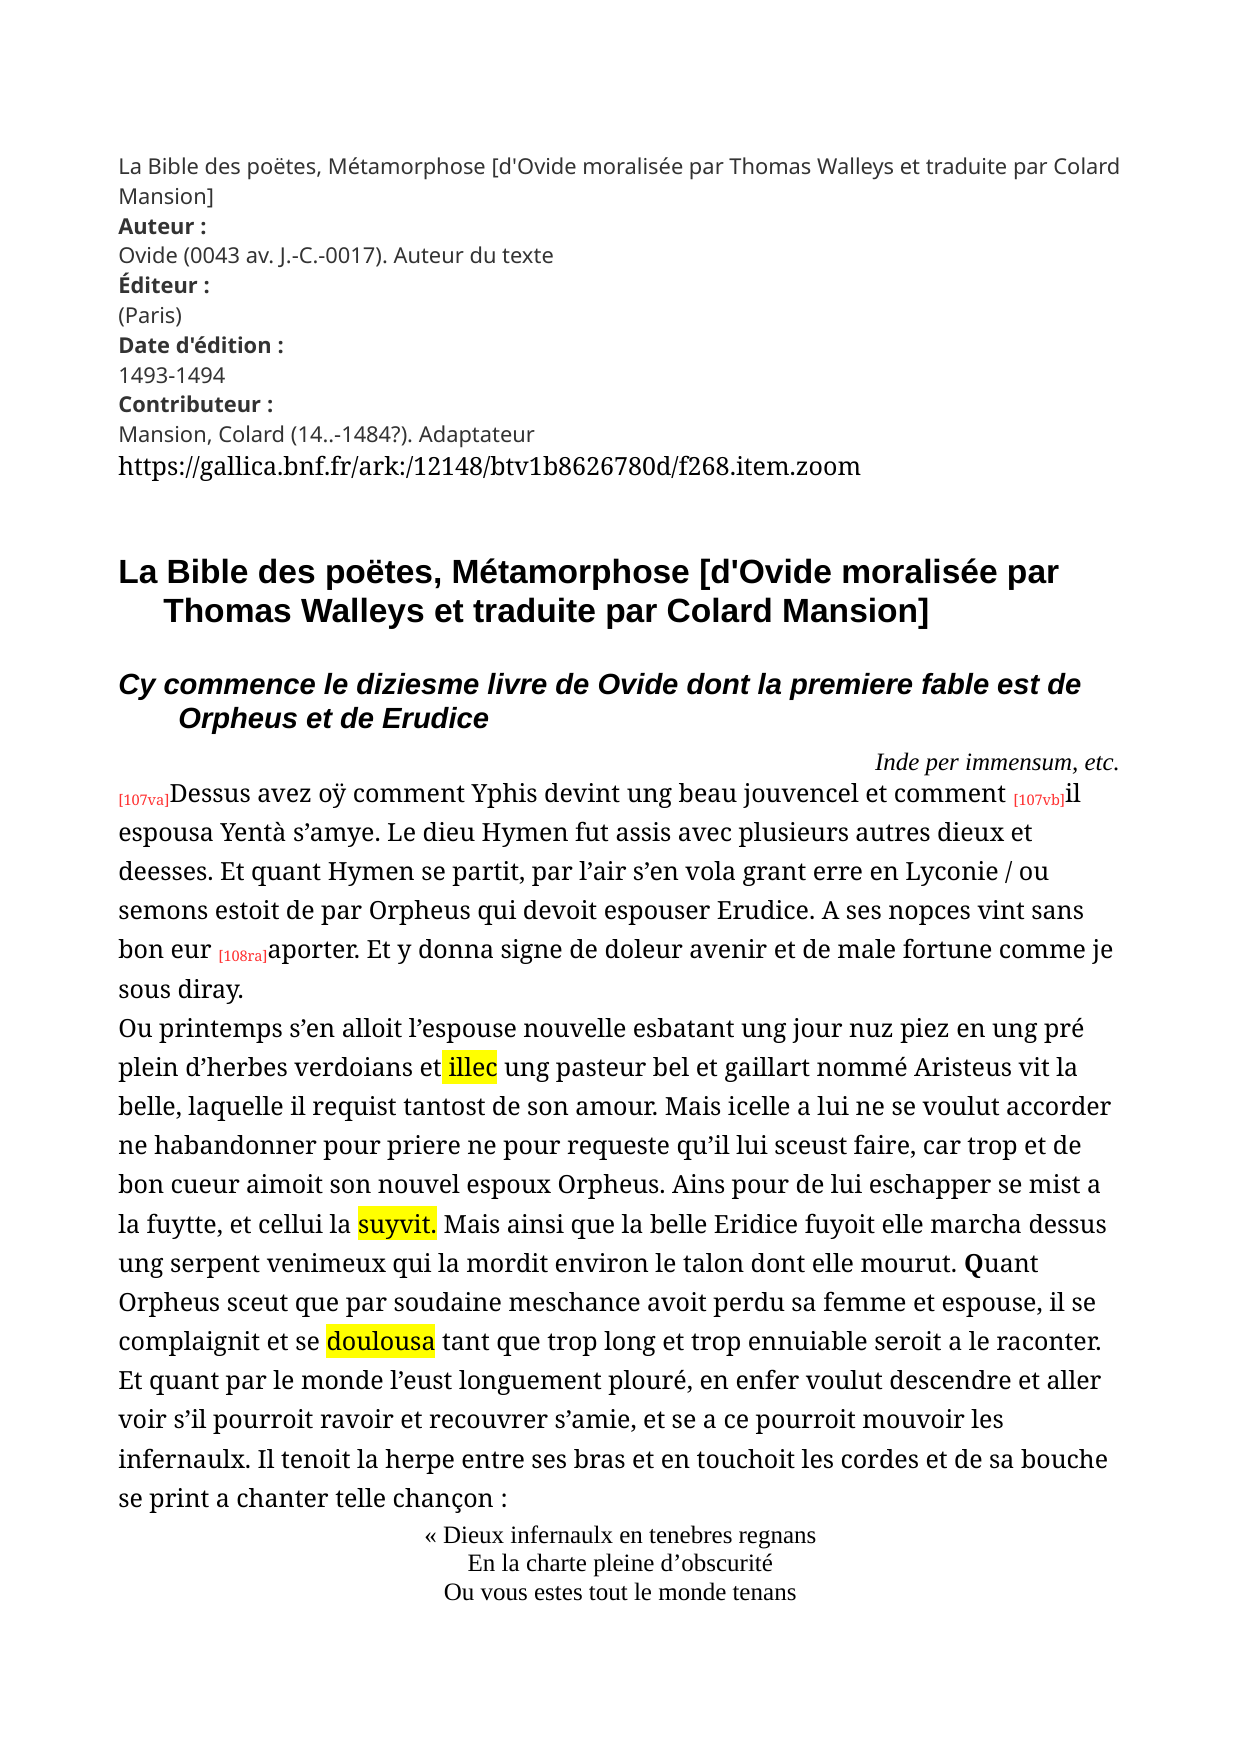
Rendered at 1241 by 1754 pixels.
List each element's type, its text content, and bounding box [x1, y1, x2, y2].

subtitle Auteur : [118, 211, 1122, 241]
subtitle Éditeur : [118, 270, 1122, 300]
list (Paris) [118, 300, 1122, 330]
text [107va]Dessus avez oÿ comment Yphis devint ung beau jouvencel et comment [107vb]il espousa Yentà s’amye. Le dieu Hymen fut assis avec plusieurs autres dieux et deesses. Et quant Hymen se partit, par l’air s’en vola grant erre en Lyconie / ou semons estoit de par Orpheus qui devoit espouser Erudice. A ses nopces vint sans bon eur [108ra]aporter. Et y donna signe de doleur avenir et de male fortune comme je sous diray. [118, 776, 1122, 1005]
text Inde per immensum, etc. [118, 747, 1122, 776]
text Ou vous estes tout le monde tenans [118, 1577, 1122, 1606]
subtitle Contributeur : [118, 389, 1122, 419]
subtitle La Bible des poëtes, Métamorphose [d'Ovide moralisée par Thomas Walleys et traduite par Colard Mansion] [118, 552, 1122, 630]
list 1493-1494 [118, 360, 1122, 389]
text Ou printemps s’en alloit l’espouse nouvelle esbatant ung jour nuz piez en ung pré plein d’herbes verdoians et illec ung pasteur bel et gaillart nommé Aristeus vit la belle, laquelle il requist tantost de son amour. Mais icelle a lui ne se voulut accorder ne habandonner pour priere ne pour requeste qu’il lui sceust faire, car trop et de bon cueur aimoit son nouvel espoux Orpheus. Ains pour de lui eschapper se mist a la fuytte, et cellui la suyvit. Mais ainsi que la belle Eridice fuyoit elle marcha dessus ung serpent venimeux qui la mordit environ le talon dont elle mourut. Quant Orpheus sceut que par soudaine meschance avoit perdu sa femme et espouse, il se complaignit et se doulousa tant que trop long et trop ennuiable seroit a le raconter. Et quant par le monde l’eust longuement plouré, en enfer voulut descendre et aller voir s’il pourroit ravoir et recouvrer s’amie, et se a ce pourroit mouvoir les infernaulx. Il tenoit la herpe entre ses bras et en touchoit les cordes et de sa bouche se print a chanter telle chançon : [118, 1011, 1122, 1514]
text https://gallica.bnf.fr/ark:/12148/btv1b8626780d/f268.item.zoom [118, 449, 1122, 483]
text En la charte pleine d’obscurité [118, 1548, 1122, 1577]
list Ovide (0043 av. J.-C.-0017). Auteur du texte [118, 241, 1122, 270]
list La Bible des poëtes, Métamorphose [d'Ovide moralisée par Thomas Walleys et traduite par Colard Mansion] [118, 151, 1122, 211]
text « Dieux infernaulx en tenebres regnans [118, 1520, 1122, 1548]
subtitle Cy commence le diziesme livre de Ovide dont la premiere fable est de Orpheus et de Erudice [118, 667, 1122, 734]
list Mansion, Colard (14..-1484?). Adaptateur [118, 419, 1122, 449]
subtitle Date d'édition : [118, 330, 1122, 360]
